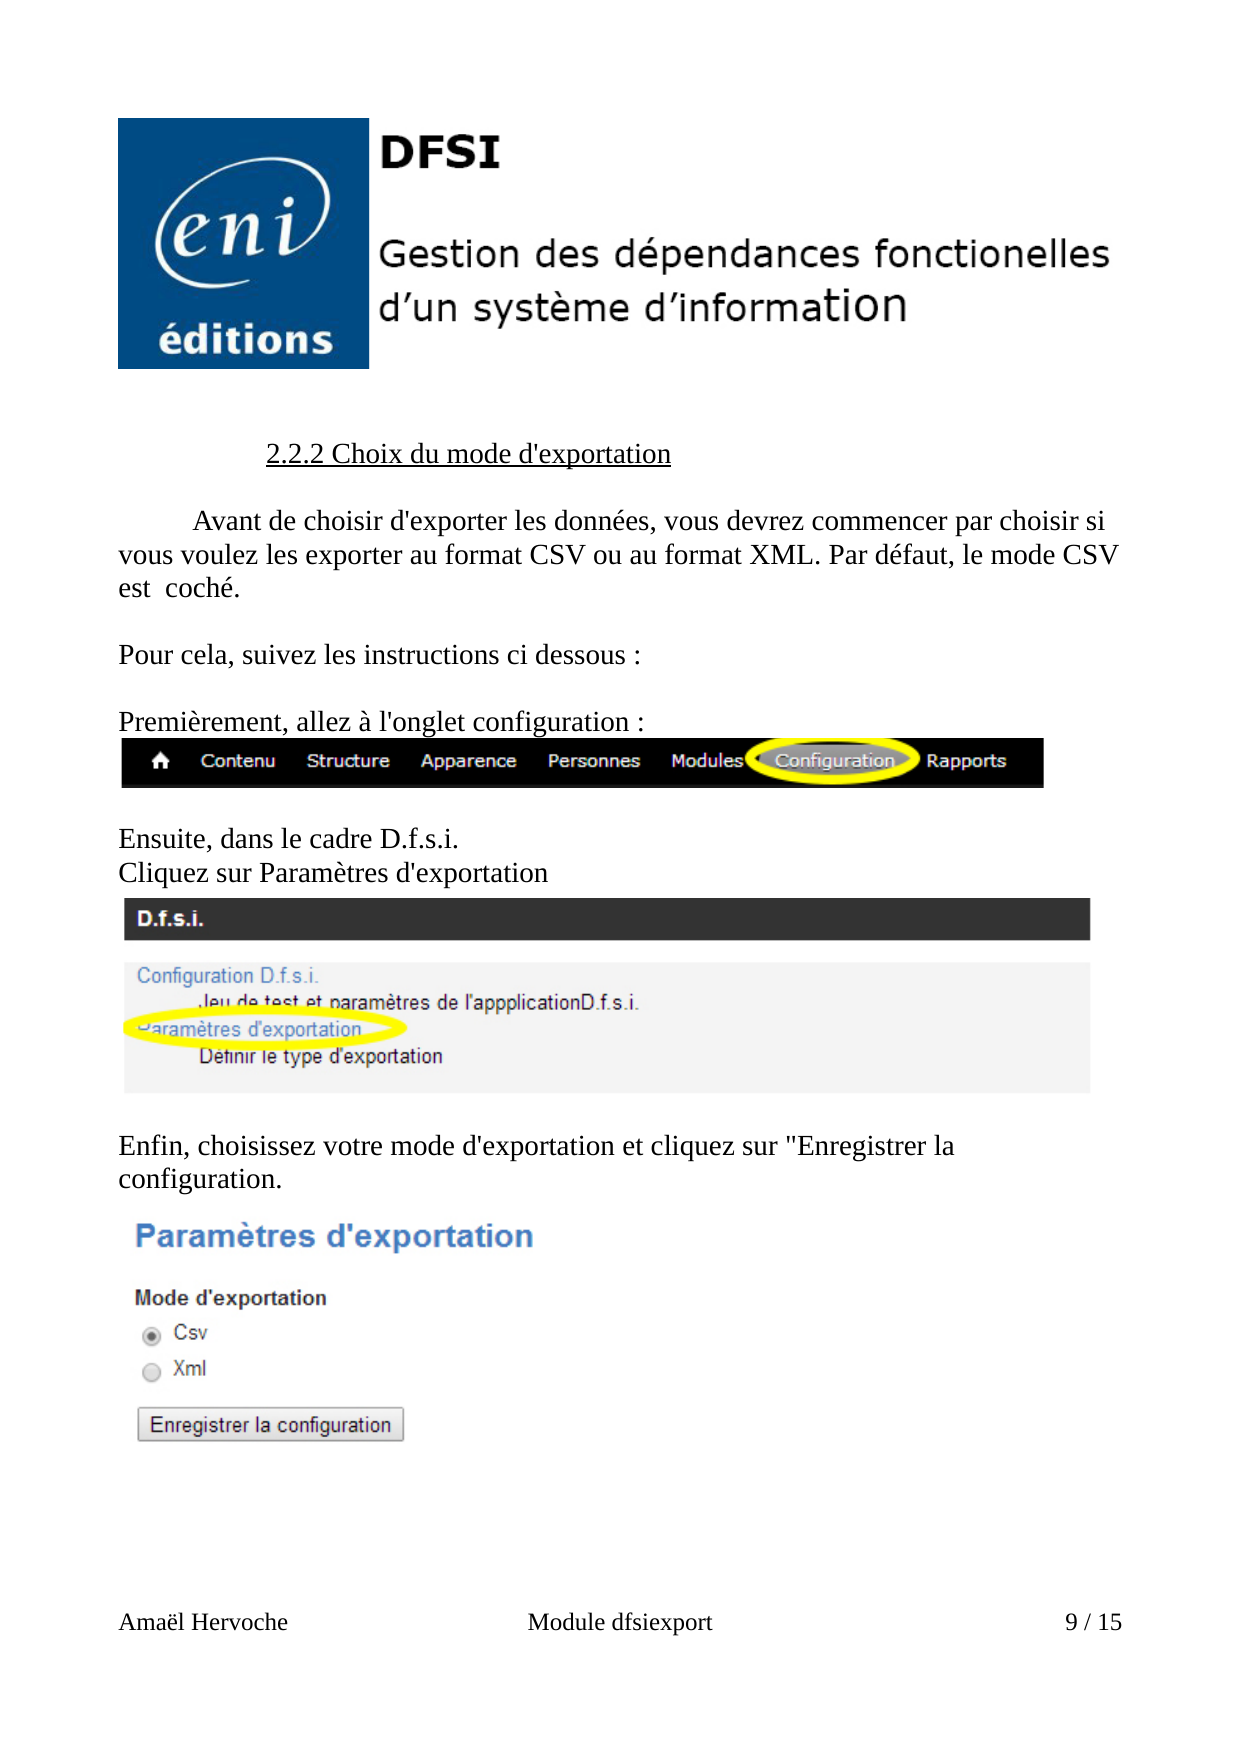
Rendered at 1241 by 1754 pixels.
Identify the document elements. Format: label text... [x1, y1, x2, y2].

text Premièrement, allez à l'onglet configuration : [118, 704, 1122, 738]
picture [121, 738, 1044, 788]
text Avant de choisir d'exporter les données, vous devrez commencer par choisir si vous voulez les exporter au format CSV ou au format XML. Par défaut, le mode CSV est coché. [118, 503, 1122, 604]
picture [123, 898, 1092, 1095]
picture [119, 1205, 605, 1459]
text Enfin, choisissez votre mode d'exportation et cliquez sur "Enregistrer la configuration. [118, 1128, 1122, 1195]
text 2.2.2 Choix du mode d'exportation [118, 436, 1122, 470]
text Pour cela, suivez les instructions ci dessous : [118, 637, 1122, 671]
text Cliquez sur Paramètres d'exportation [118, 855, 1122, 889]
text Ensuite, dans le cadre D.f.s.i. [118, 822, 1122, 855]
picture [118, 118, 1123, 369]
